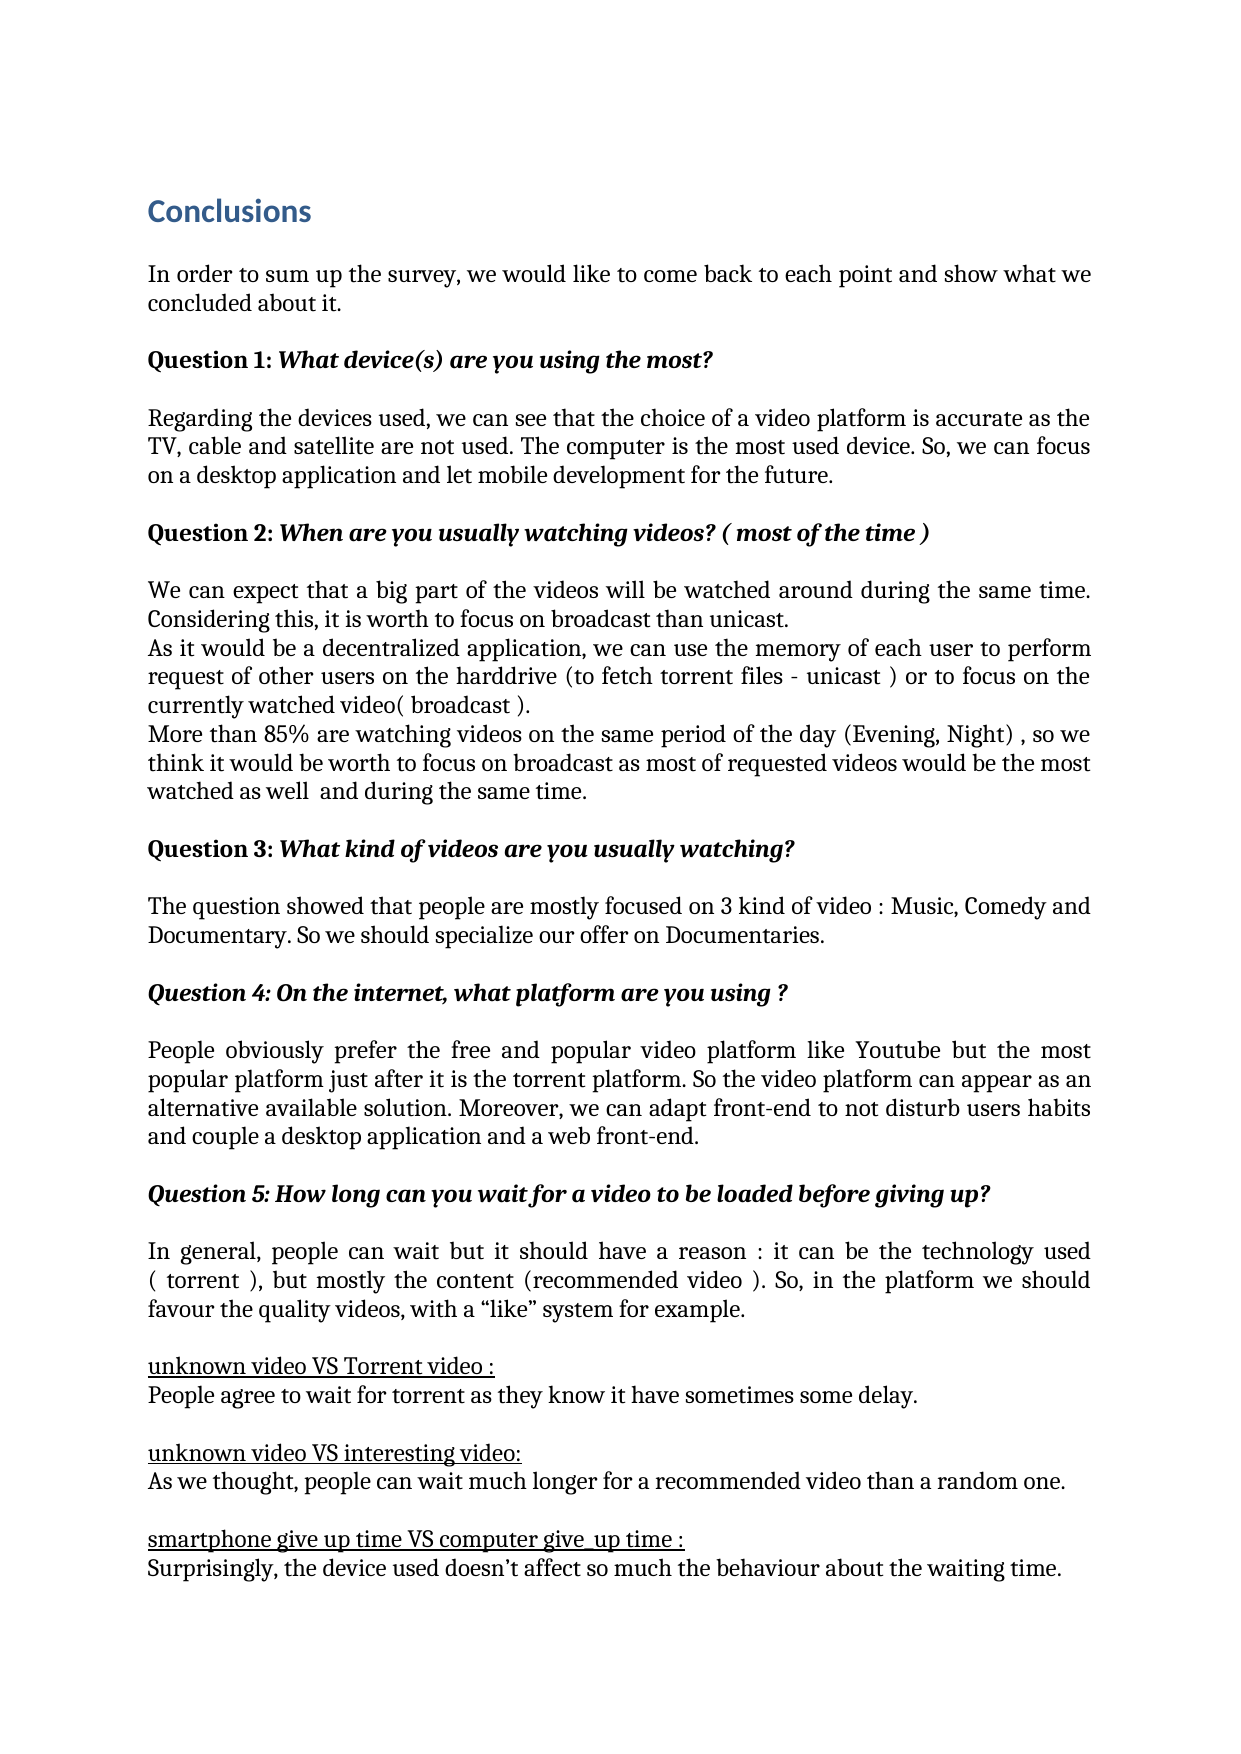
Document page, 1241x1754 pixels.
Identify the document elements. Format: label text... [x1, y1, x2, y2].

text People obviously prefer the free and popular video platform like Youtube but the most popular platform just after it is the torrent platform. So the video platform can appear as an alternative available solution. Moreover, we can adapt front-end to not disturb users habits and couple a desktop application and a web front-end. [148, 1036, 1093, 1151]
text unknown video VS Torrent video : [148, 1352, 1093, 1381]
text The question showed that people are mostly focused on 3 kind of video : Music, Comedy and Documentary. So we should specialize our offer on Documentaries. [148, 892, 1093, 950]
subtitle Conclusions [148, 198, 1093, 231]
text People agree to wait for torrent as they know it have sometimes some delay. [148, 1381, 1093, 1410]
text Question 1: What device(s) are you using the most? [148, 346, 1093, 375]
text Question 5: How long can you wait for a video to be loaded before giving up? [148, 1180, 1093, 1208]
text In general, people can wait but it should have a reason : it can be the technology used ( torrent ), but mostly the content (recommended video ). So, in the platform we should favour the quality videos, with a “like” system for example. [148, 1237, 1093, 1323]
text In order to sum up the survey, we would like to come back to each point and show what we concluded about it. [148, 260, 1093, 317]
text Question 2: When are you usually watching videos? ( most of the time ) [148, 518, 1093, 547]
text Question 3: What kind of videos are you usually watching? [148, 835, 1093, 863]
text Question 4: On the internet, what platform are you using ? [148, 978, 1093, 1007]
text Surprisingly, the device used doesn’t affect so much the behaviour about the waiting time. [148, 1553, 1093, 1582]
text We can expect that a big part of the videos will be watched around during the same time. Considering this, it is worth to focus on broadcast than unicast. [148, 576, 1093, 633]
text As we thought, people can wait much longer for a recommended video than a random one. [148, 1467, 1093, 1496]
text Regarding the devices used, we can see that the choice of a video platform is accurate as the TV, cable and satellite are not used. The computer is the most used device. So, we can focus on a desktop application and let mobile development for the future. [148, 403, 1093, 490]
text unknown video VS interesting video: [148, 1438, 1093, 1467]
text smartphone give up time VS computer give_up time : [148, 1525, 1093, 1553]
text More than 85% are watching videos on the same period of the day (Evening, Night) , so we think it would be worth to focus on broadcast as most of requested videos would be the most watched as well and during the same time. [148, 720, 1093, 806]
text As it would be a decentralized application, we can use the memory of each user to perform request of other users on the harddrive (to fetch torrent files - unicast ) or to focus on the currently watched video( broadcast ). [148, 633, 1093, 720]
